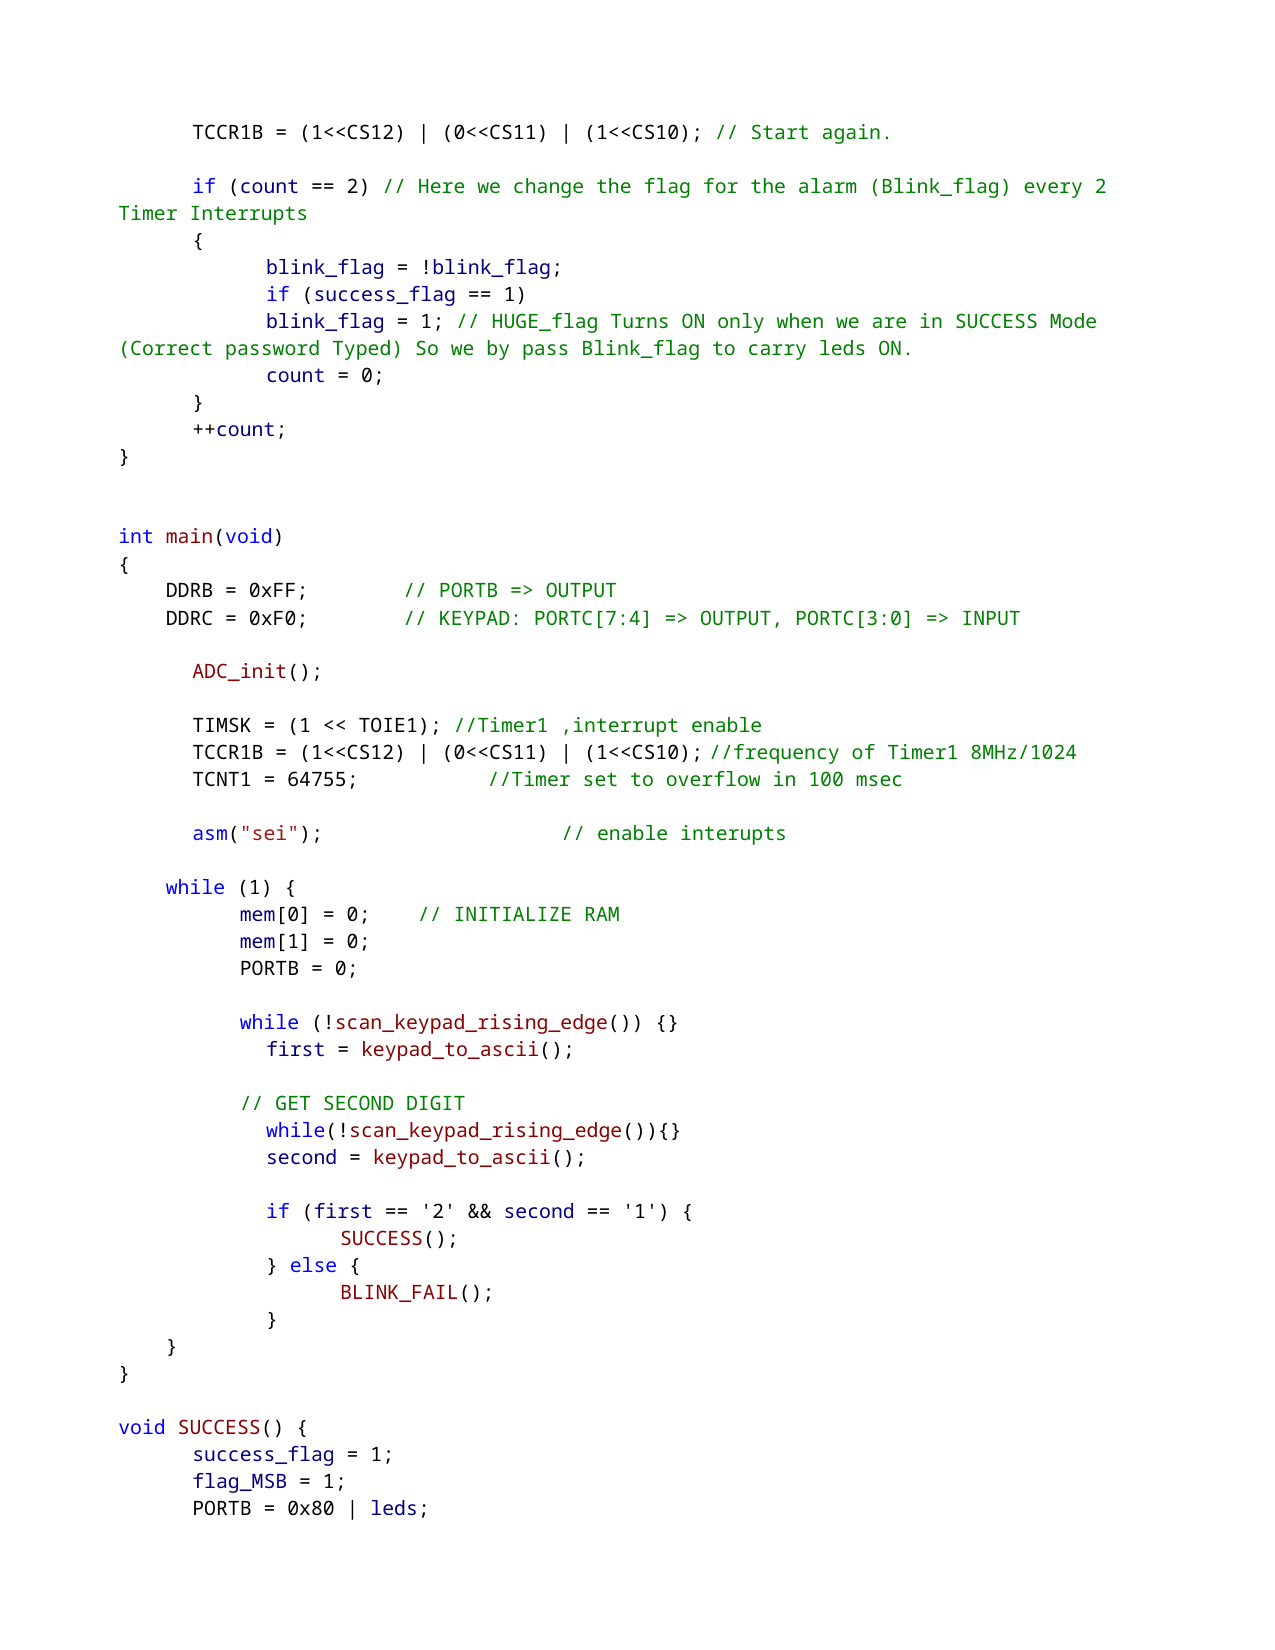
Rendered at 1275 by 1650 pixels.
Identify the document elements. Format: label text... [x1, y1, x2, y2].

text blink_flag = !blink_flag; [118, 253, 1157, 280]
text } else { [118, 1251, 1157, 1278]
text BLINK_FAIL(); [118, 1278, 1157, 1305]
text TCCR1B = (1<<CS12) | (0<<CS11) | (1<<CS10); // Start again. [118, 118, 1157, 145]
text void SUCCESS() { [118, 1413, 1157, 1440]
text count = 0; [118, 361, 1157, 388]
text while(!scan_keypad_rising_edge()){} [118, 1116, 1157, 1143]
text while (1) { [118, 873, 1157, 901]
text } [118, 1359, 1157, 1386]
text second = keypad_to_ascii(); [118, 1143, 1157, 1170]
text asm("sei"); // enable interupts [118, 819, 1157, 847]
text } [118, 1332, 1157, 1359]
text success_flag = 1; [118, 1440, 1157, 1467]
text if (success_flag == 1) [118, 280, 1157, 307]
text } [118, 442, 1157, 469]
text ADC_init(); [118, 658, 1157, 685]
text blink_flag = 1; // HUGE_flag Turns ON only when we are in SUCCESS Mode (Correct password Typed) So we by pass Blink_flag to carry leds ON. [118, 307, 1157, 361]
text flag_MSB = 1; [118, 1467, 1157, 1494]
text while (!scan_keypad_rising_edge()) {} [118, 1008, 1157, 1035]
text if (count == 2) // Here we change the flag for the alarm (Blink_flag) every 2 Timer Interrupts [118, 172, 1157, 226]
text TCNT1 = 64755; //Timer set to overflow in 100 msec [118, 766, 1157, 793]
text if (first == '2' && second == '1') { [118, 1197, 1157, 1224]
text DDRB = 0xFF; // PORTB => OUTPUT [118, 577, 1157, 604]
text ++count; [118, 415, 1157, 442]
text PORTB = 0x80 | leds; [118, 1494, 1157, 1521]
text SUCCESS(); [118, 1224, 1157, 1251]
text // GET SECOND DIGIT [118, 1089, 1157, 1116]
text { [118, 550, 1157, 577]
text int main(void) [118, 523, 1157, 550]
text mem[1] = 0; [118, 927, 1157, 954]
text TCCR1B = (1<<CS12) | (0<<CS11) | (1<<CS10); //frequency of Timer1 8MHz/1024 [118, 739, 1157, 766]
text first = keypad_to_ascii(); [118, 1035, 1157, 1062]
text PORTB = 0; [118, 954, 1157, 981]
text DDRC = 0xF0; // KEYPAD: PORTC[7:4] => OUTPUT, PORTC[3:0] => INPUT [118, 604, 1157, 631]
text TIMSK = (1 << TOIE1); //Timer1 ,interrupt enable [118, 712, 1157, 739]
text } [118, 388, 1157, 415]
text } [118, 1305, 1157, 1332]
text mem[0] = 0; // INITIALIZE RAM [118, 901, 1157, 927]
text { [118, 226, 1157, 253]
